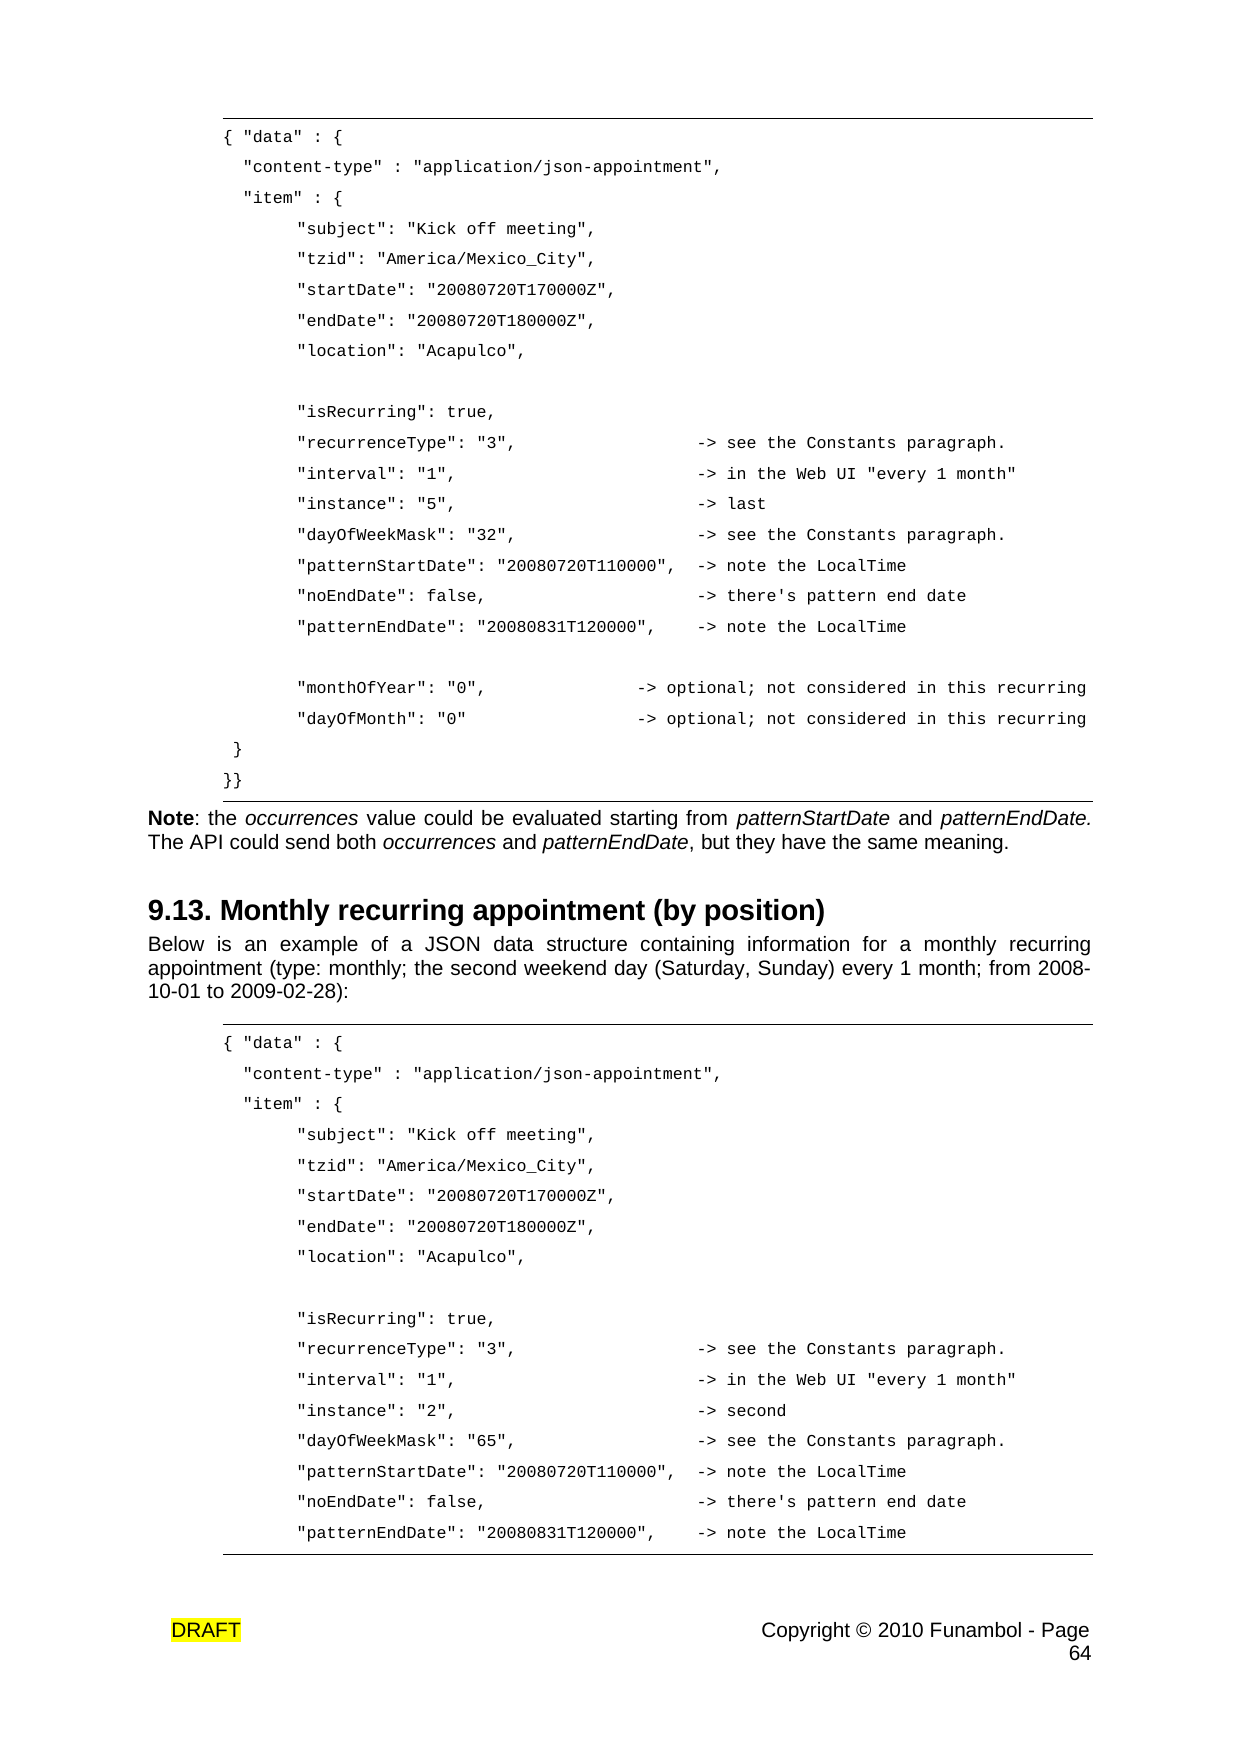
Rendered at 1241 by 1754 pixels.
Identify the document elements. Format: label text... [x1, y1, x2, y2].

text Note: the occurrences value could be evaluated starting from patternStartDate and patternEndDate. The API could send both occurrences and patternEndDate, but they have the same meaning. [148, 807, 1093, 854]
text "content-type" : "application/json-appointment", [223, 1055, 1093, 1084]
text "subject": "Kick off meeting", [223, 210, 1093, 239]
text { "data" : { [223, 119, 1093, 147]
text { "data" : { [223, 1025, 1093, 1053]
text "endDate": "20080720T180000Z", [223, 302, 1093, 331]
text "patternStartDate": "20080720T110000", -> note the LocalTime [223, 1453, 1093, 1482]
text "noEndDate": false, -> there's pattern end date [223, 577, 1093, 607]
text "dayOfWeekMask": "32", -> see the Constants paragraph. [223, 516, 1093, 545]
text "tzid": "America/Mexico_City", [223, 1147, 1093, 1176]
text "endDate": "20080720T180000Z", [223, 1208, 1093, 1237]
text "dayOfWeekMask": "65", -> see the Constants paragraph. [223, 1422, 1093, 1452]
text "dayOfMonth": "0" -> optional; not considered in this recurring [223, 700, 1093, 729]
text "location": "Acapulco", [223, 332, 1093, 362]
text "patternStartDate": "20080720T110000", -> note the LocalTime [223, 547, 1093, 576]
text "isRecurring": true, [223, 1300, 1093, 1329]
text "item" : { [223, 179, 1093, 208]
text "instance": "5", -> last [223, 486, 1093, 515]
text "tzid": "America/Mexico_City", [223, 241, 1093, 270]
text "isRecurring": true, [223, 394, 1093, 423]
text "noEndDate": false, -> there's pattern end date [223, 1484, 1093, 1513]
text "startDate": "20080720T170000Z", [223, 1177, 1093, 1207]
text "interval": "1", -> in the Web UI "every 1 month" [223, 1361, 1093, 1390]
text "interval": "1", -> in the Web UI "every 1 month" [223, 455, 1093, 484]
text "recurrenceType": "3", -> see the Constants paragraph. [223, 1331, 1093, 1360]
text "startDate": "20080720T170000Z", [223, 271, 1093, 300]
text "subject": "Kick off meeting", [223, 1116, 1093, 1145]
text } [223, 731, 1093, 760]
text "instance": "2", -> second [223, 1392, 1093, 1421]
text "recurrenceType": "3", -> see the Constants paragraph. [223, 424, 1093, 453]
text "monthOfYear": "0", -> optional; not considered in this recurring [223, 669, 1093, 698]
text }} [223, 761, 1093, 801]
text "content-type" : "application/json-appointment", [223, 149, 1093, 178]
text "patternEndDate": "20080831T120000", -> note the LocalTime [223, 1514, 1093, 1554]
text "location": "Acapulco", [223, 1239, 1093, 1268]
text "patternEndDate": "20080831T120000", -> note the LocalTime [223, 608, 1093, 637]
text "item" : { [223, 1086, 1093, 1115]
text Below is an example of a JSON data structure containing information for a monthly recurring appointment (type: monthly; the second weekend day (Saturday, Sunday) every 1 month; from 2008-10-01 to 2009-02-28): [148, 933, 1093, 1003]
subtitle Monthly recurring appointment (by position) [148, 894, 1093, 926]
